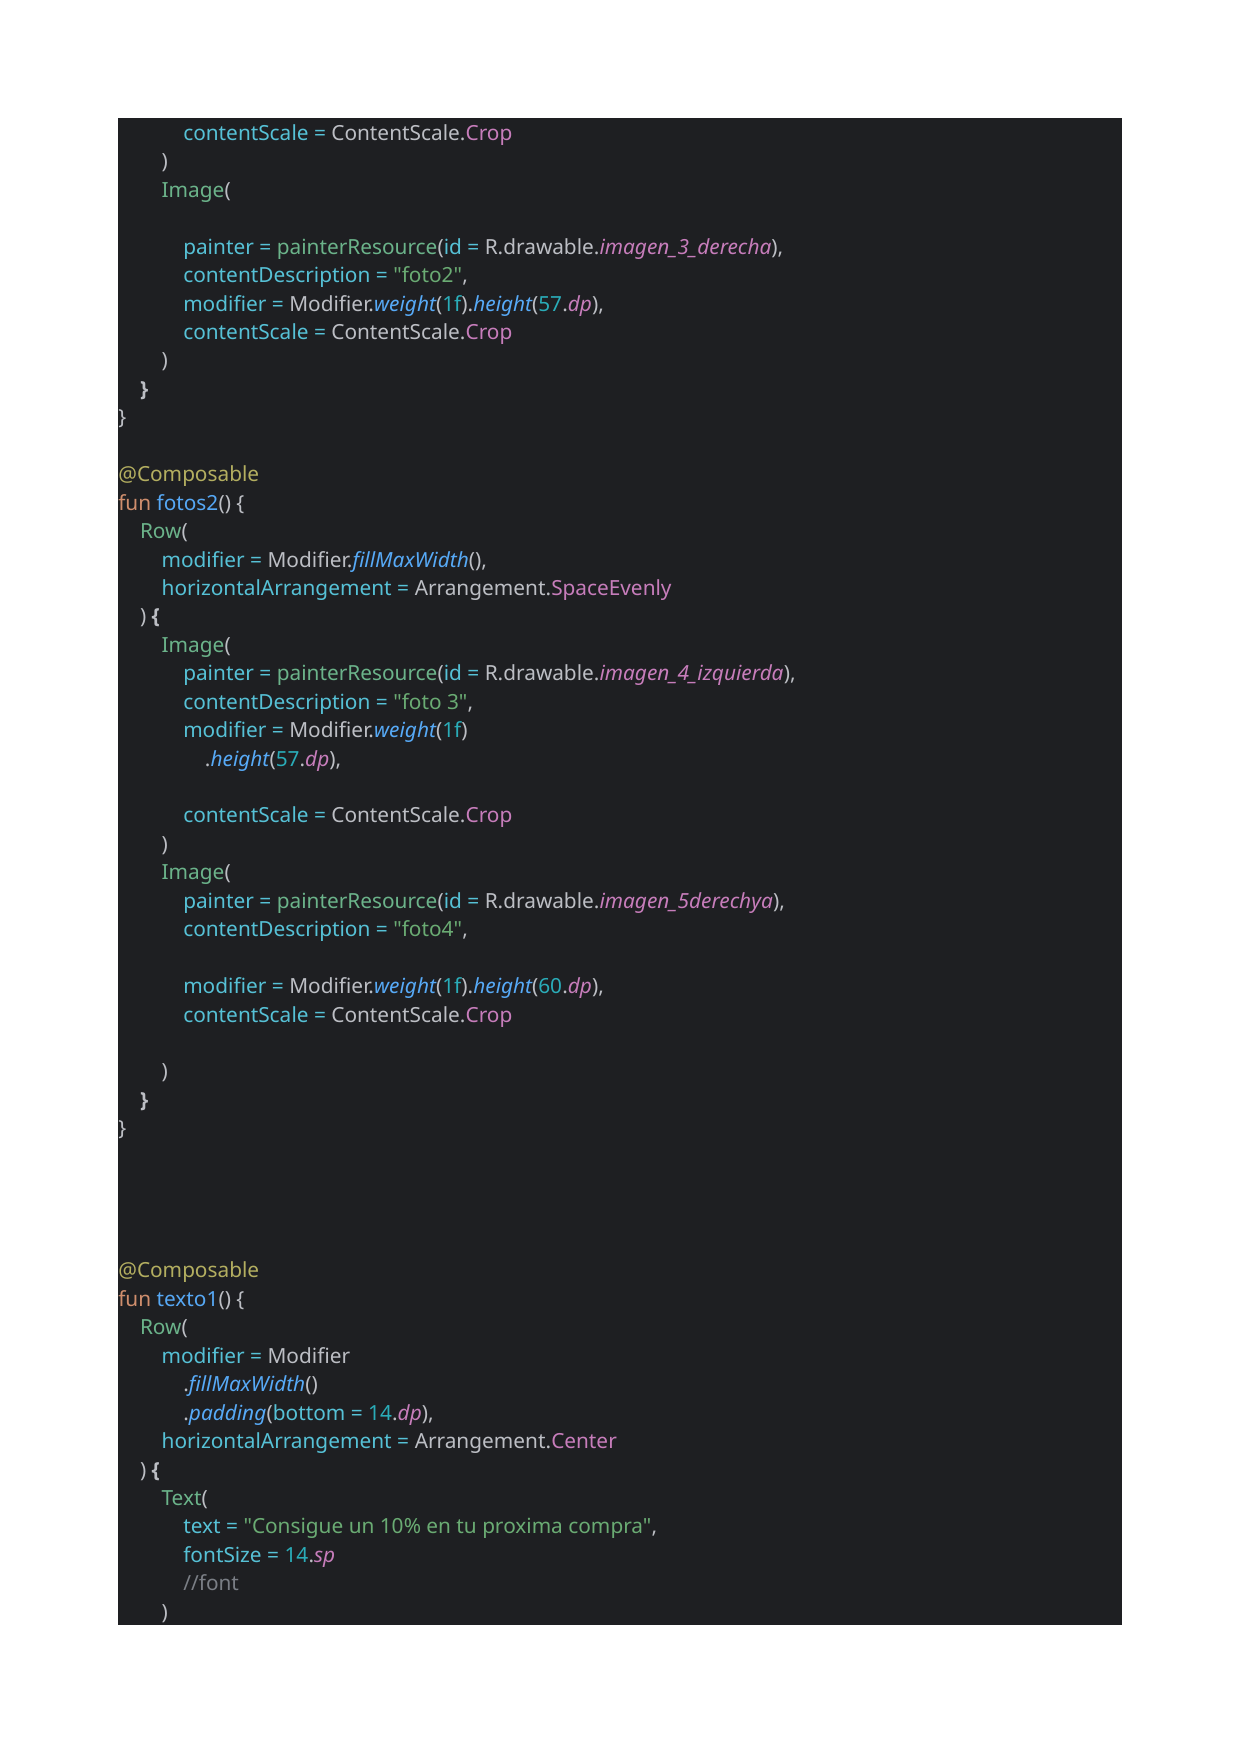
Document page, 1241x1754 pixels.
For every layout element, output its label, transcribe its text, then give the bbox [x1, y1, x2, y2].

text contentScale = ContentScale.Crop ) Image( painter = painterResource(id = R.drawable.imagen_3_derecha), contentDescription = "foto2", modifier = Modifier.weight(1f).height(57.dp), contentScale = ContentScale.Crop ) } } @Composable fun fotos2() { Row( modifier = Modifier.fillMaxWidth(), horizontalArrangement = Arrangement.SpaceEvenly ) { Image( painter = painterResource(id = R.drawable.imagen_4_izquierda), contentDescription = "foto 3", modifier = Modifier.weight(1f) .height(57.dp), contentScale = ContentScale.Crop ) Image( painter = painterResource(id = R.drawable.imagen_5derechya), contentDescription = "foto4", modifier = Modifier.weight(1f).height(60.dp), contentScale = ContentScale.Crop ) } } @Composable fun texto1() { Row( modifier = Modifier .fillMaxWidth() .padding(bottom = 14.dp), horizontalArrangement = Arrangement.Center ) { Text( text = "Consigue un 10% en tu proxima compra", fontSize = 14.sp //font ) [118, 118, 1122, 1625]
